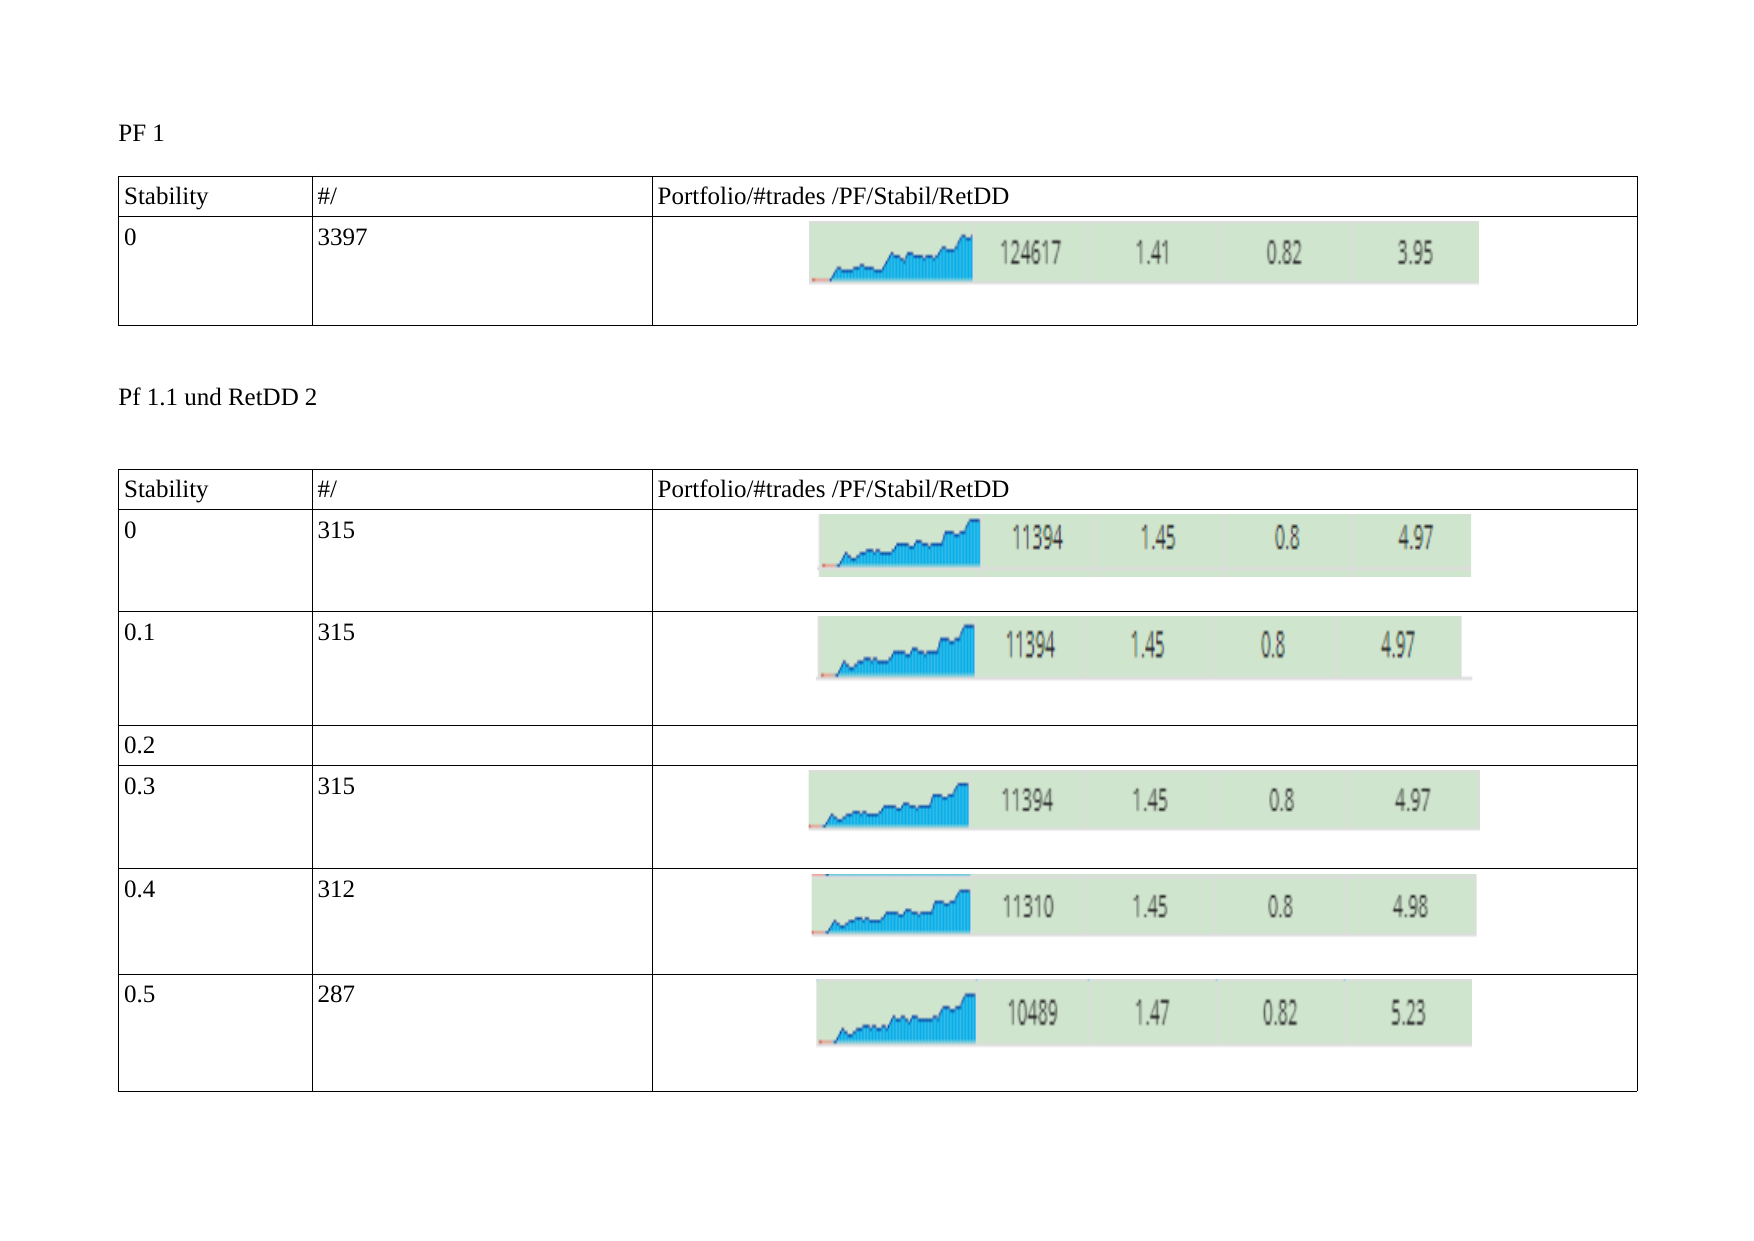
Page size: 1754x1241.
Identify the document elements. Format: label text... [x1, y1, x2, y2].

table_cell [653, 510, 1637, 611]
picture [817, 514, 1472, 577]
table_cell 0 [119, 510, 312, 611]
table_cell [653, 975, 1637, 979]
table_cell 0.3 [119, 766, 312, 868]
table_cell 0.4 [119, 869, 312, 974]
picture [809, 221, 1479, 291]
table_header Stability [119, 177, 312, 216]
table_header Portfolio/#trades /PF/Stabil/RetDD [653, 470, 1637, 509]
table_cell 0.2 [119, 726, 312, 765]
table_cell [653, 726, 1637, 765]
picture [816, 979, 1472, 1057]
table_cell 315 [313, 766, 652, 868]
table_cell 3397 [313, 217, 652, 325]
table_header #/ [313, 470, 652, 509]
table_cell 0.1 [119, 612, 312, 724]
table_cell [653, 766, 1637, 868]
picture [815, 616, 1473, 691]
table_cell 315 [313, 612, 652, 724]
table_cell [653, 612, 1637, 724]
table_cell [653, 869, 1637, 974]
picture [808, 770, 1480, 834]
table_cell 287 [313, 975, 652, 1091]
table_cell 0 [119, 217, 312, 325]
table_header #/ [313, 177, 652, 216]
table_cell [653, 217, 1637, 325]
table_cell [313, 726, 652, 765]
table_cell 0.5 [119, 975, 312, 1091]
table_cell 315 [313, 510, 652, 611]
table_header Portfolio/#trades /PF/Stabil/RetDD [653, 177, 1637, 216]
text Pf 1.1 und RetDD 2 [118, 382, 1636, 411]
picture [811, 874, 1477, 940]
table_cell 312 [313, 869, 652, 974]
text PF 1 [118, 118, 1636, 147]
table_header Stability [119, 470, 312, 509]
table_cell [653, 980, 1637, 1091]
